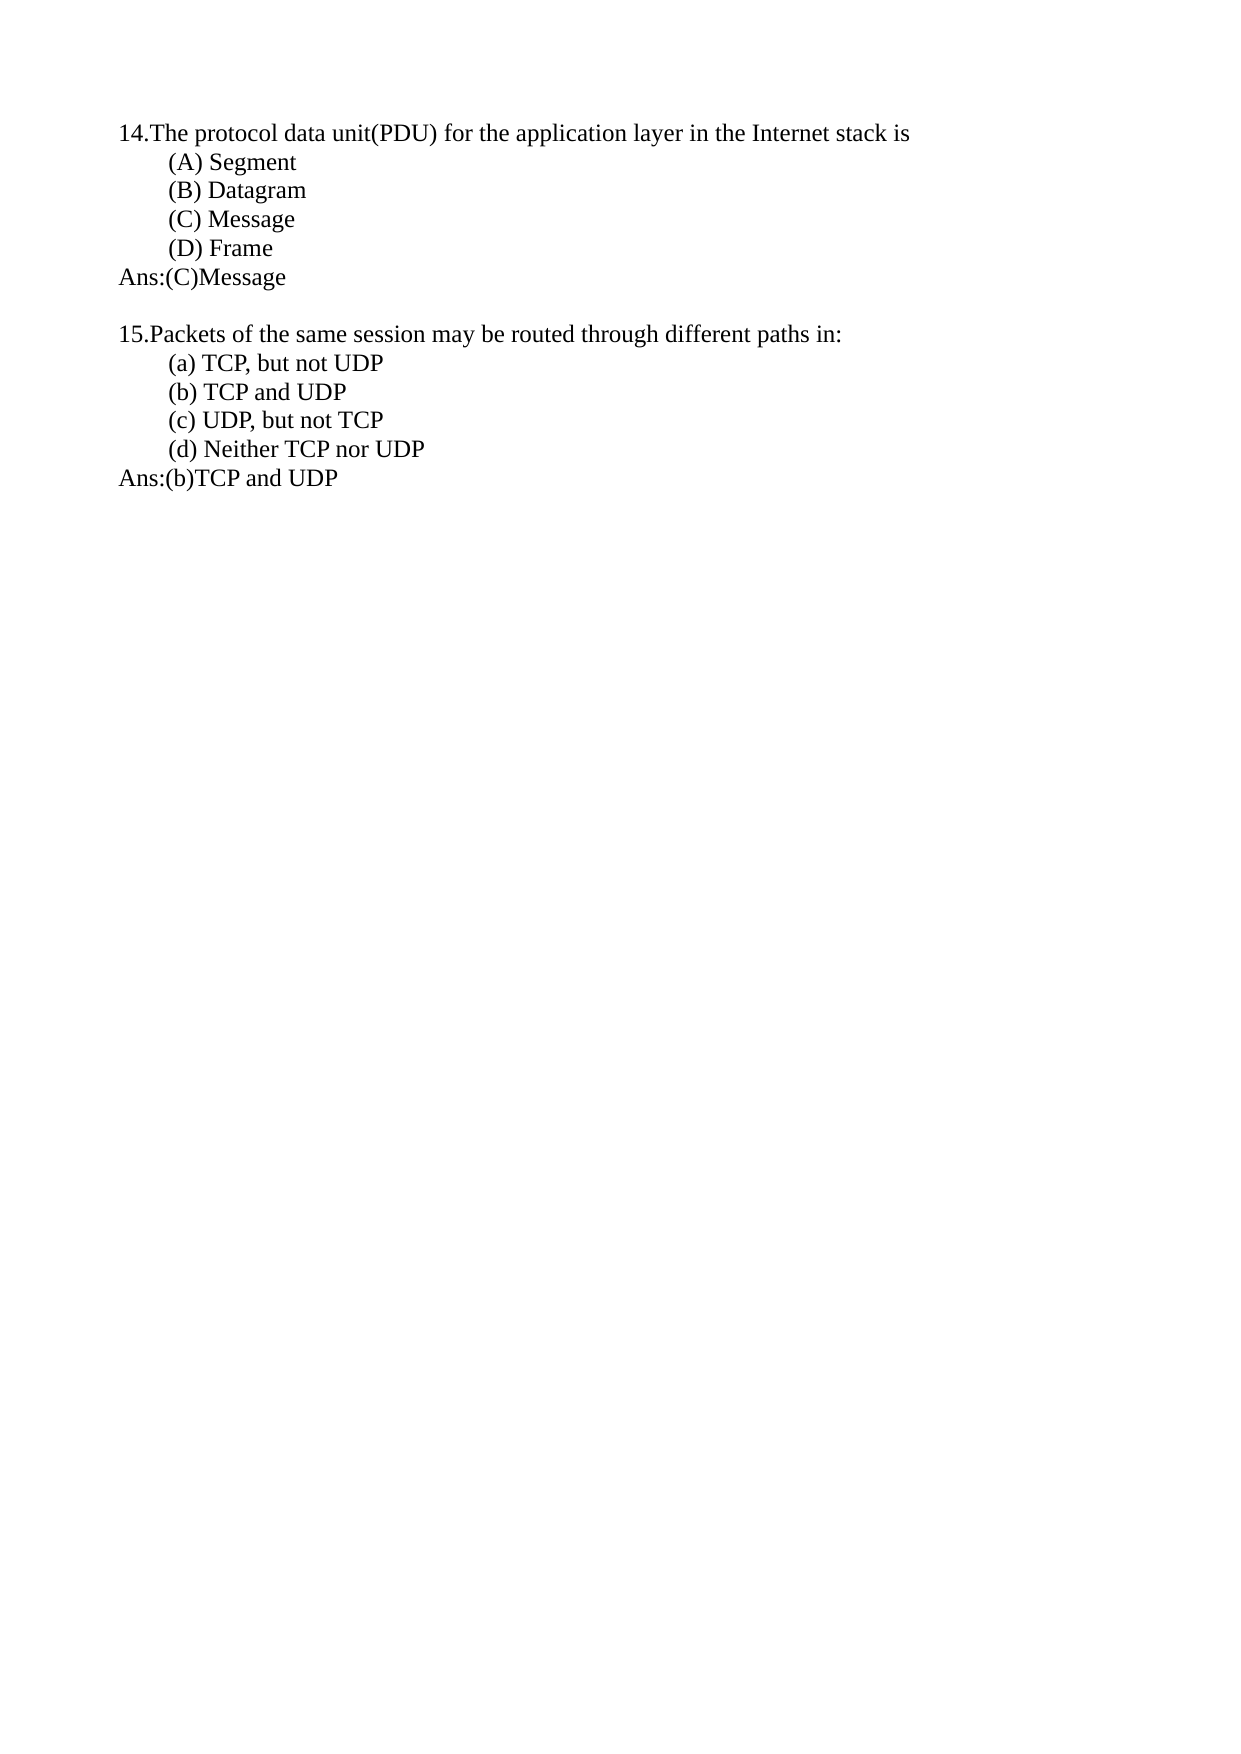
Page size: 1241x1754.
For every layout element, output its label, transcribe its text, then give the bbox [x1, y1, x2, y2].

text Ans:(b)TCP and UDP [118, 463, 1122, 492]
text (B) Datagram [118, 176, 1122, 204]
text (d) Neither TCP nor UDP [118, 434, 1122, 463]
text (C) Message [118, 204, 1122, 233]
text (b) TCP and UDP [118, 377, 1122, 406]
text 15.Packets of the same session may be routed through different paths in: [118, 319, 1122, 348]
text (A) Segment [118, 147, 1122, 176]
text (c) UDP, but not TCP [118, 406, 1122, 434]
text 14.The protocol data unit(PDU) for the application layer in the Internet stack is [118, 118, 1122, 147]
text (a) TCP, but not UDP [118, 348, 1122, 377]
text Ans:(C)Message [118, 262, 1122, 291]
text (D) Frame [118, 233, 1122, 262]
